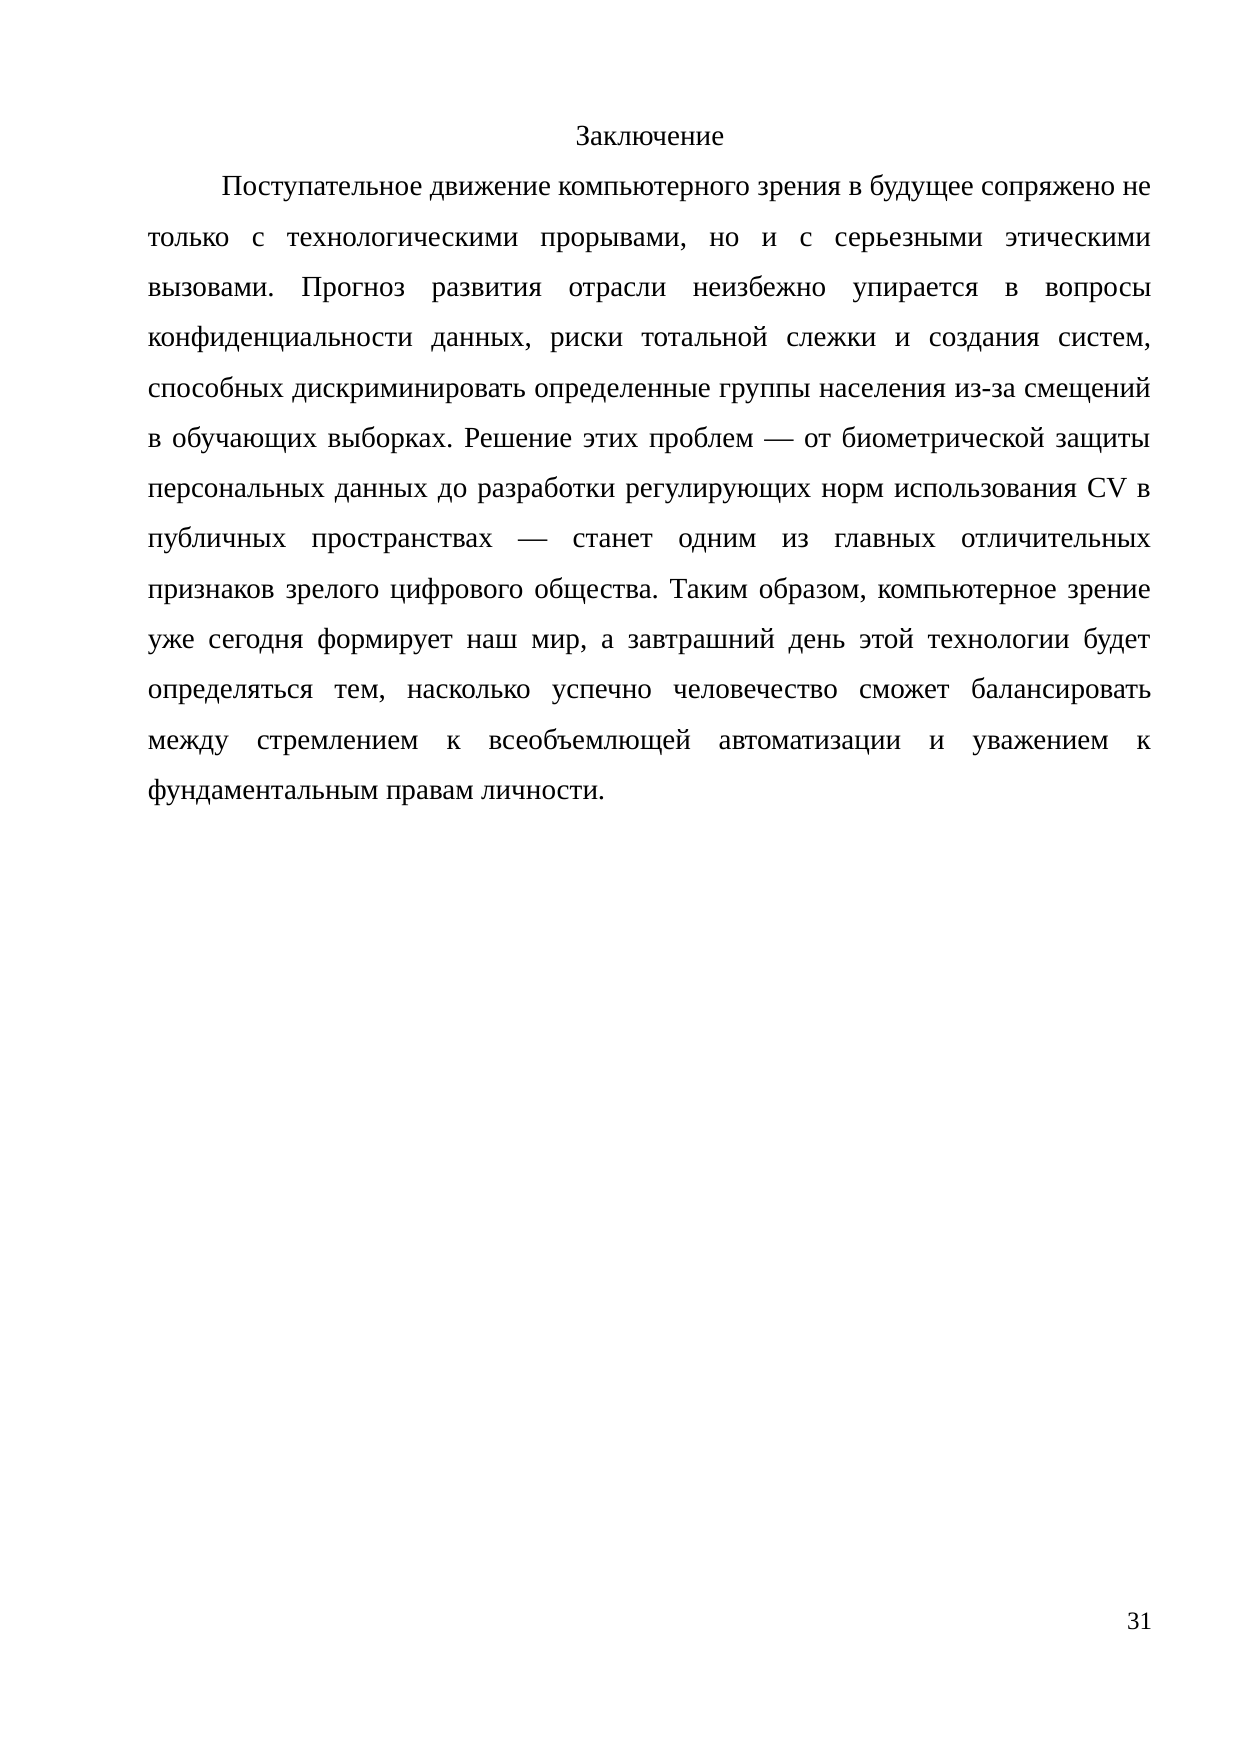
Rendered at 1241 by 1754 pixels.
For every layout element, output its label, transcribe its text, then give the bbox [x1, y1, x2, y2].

text Заключение [148, 118, 1152, 152]
text Поступательное движение компьютерного зрения в будущее сопряжено не только с технологическими прорывами, но и с серьезными этическими вызовами. Прогноз развития отрасли неизбежно упирается в вопросы конфиденциальности данных, риски тотальной слежки и создания систем, способных дискриминировать определенные группы населения из-за смещений в обучающих выборках. Решение этих проблем — от биометрической защиты персональных данных до разработки регулирующих норм использования CV в публичных пространствах — станет одним из главных отличительных признаков зрелого цифрового общества. Таким образом, компьютерное зрение уже сегодня формирует наш мир, а завтрашний день этой технологии будет определяться тем, насколько успечно человечество сможет балансировать между стремлением к всеобъемлющей автоматизации и уважением к фундаментальным правам личности. [148, 168, 1152, 806]
